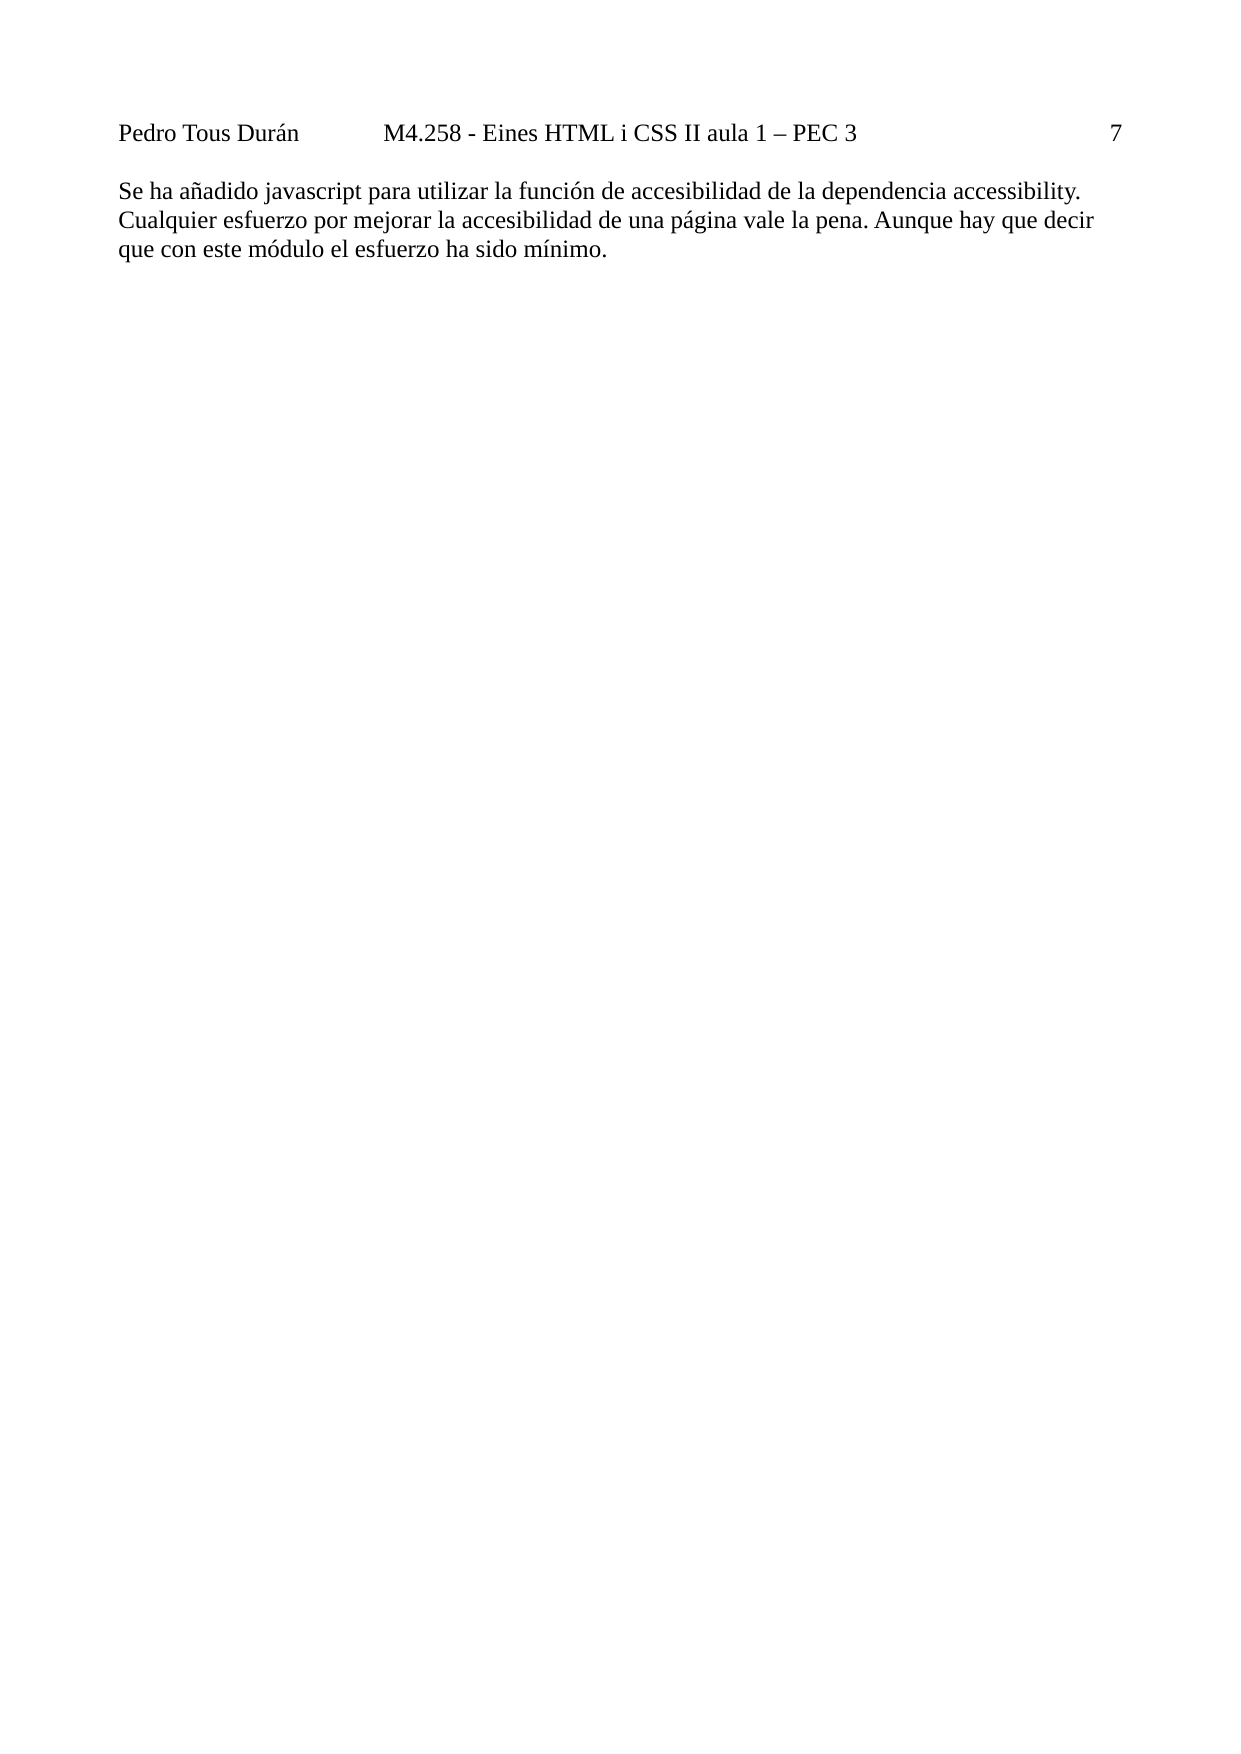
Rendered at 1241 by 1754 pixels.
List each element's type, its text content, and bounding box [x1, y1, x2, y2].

text Se ha añadido javascript para utilizar la función de accesibilidad de la dependencia accessibility. Cualquier esfuerzo por mejorar la accesibilidad de una página vale la pena. Aunque hay que decir que con este módulo el esfuerzo ha sido mínimo. [118, 176, 1122, 263]
